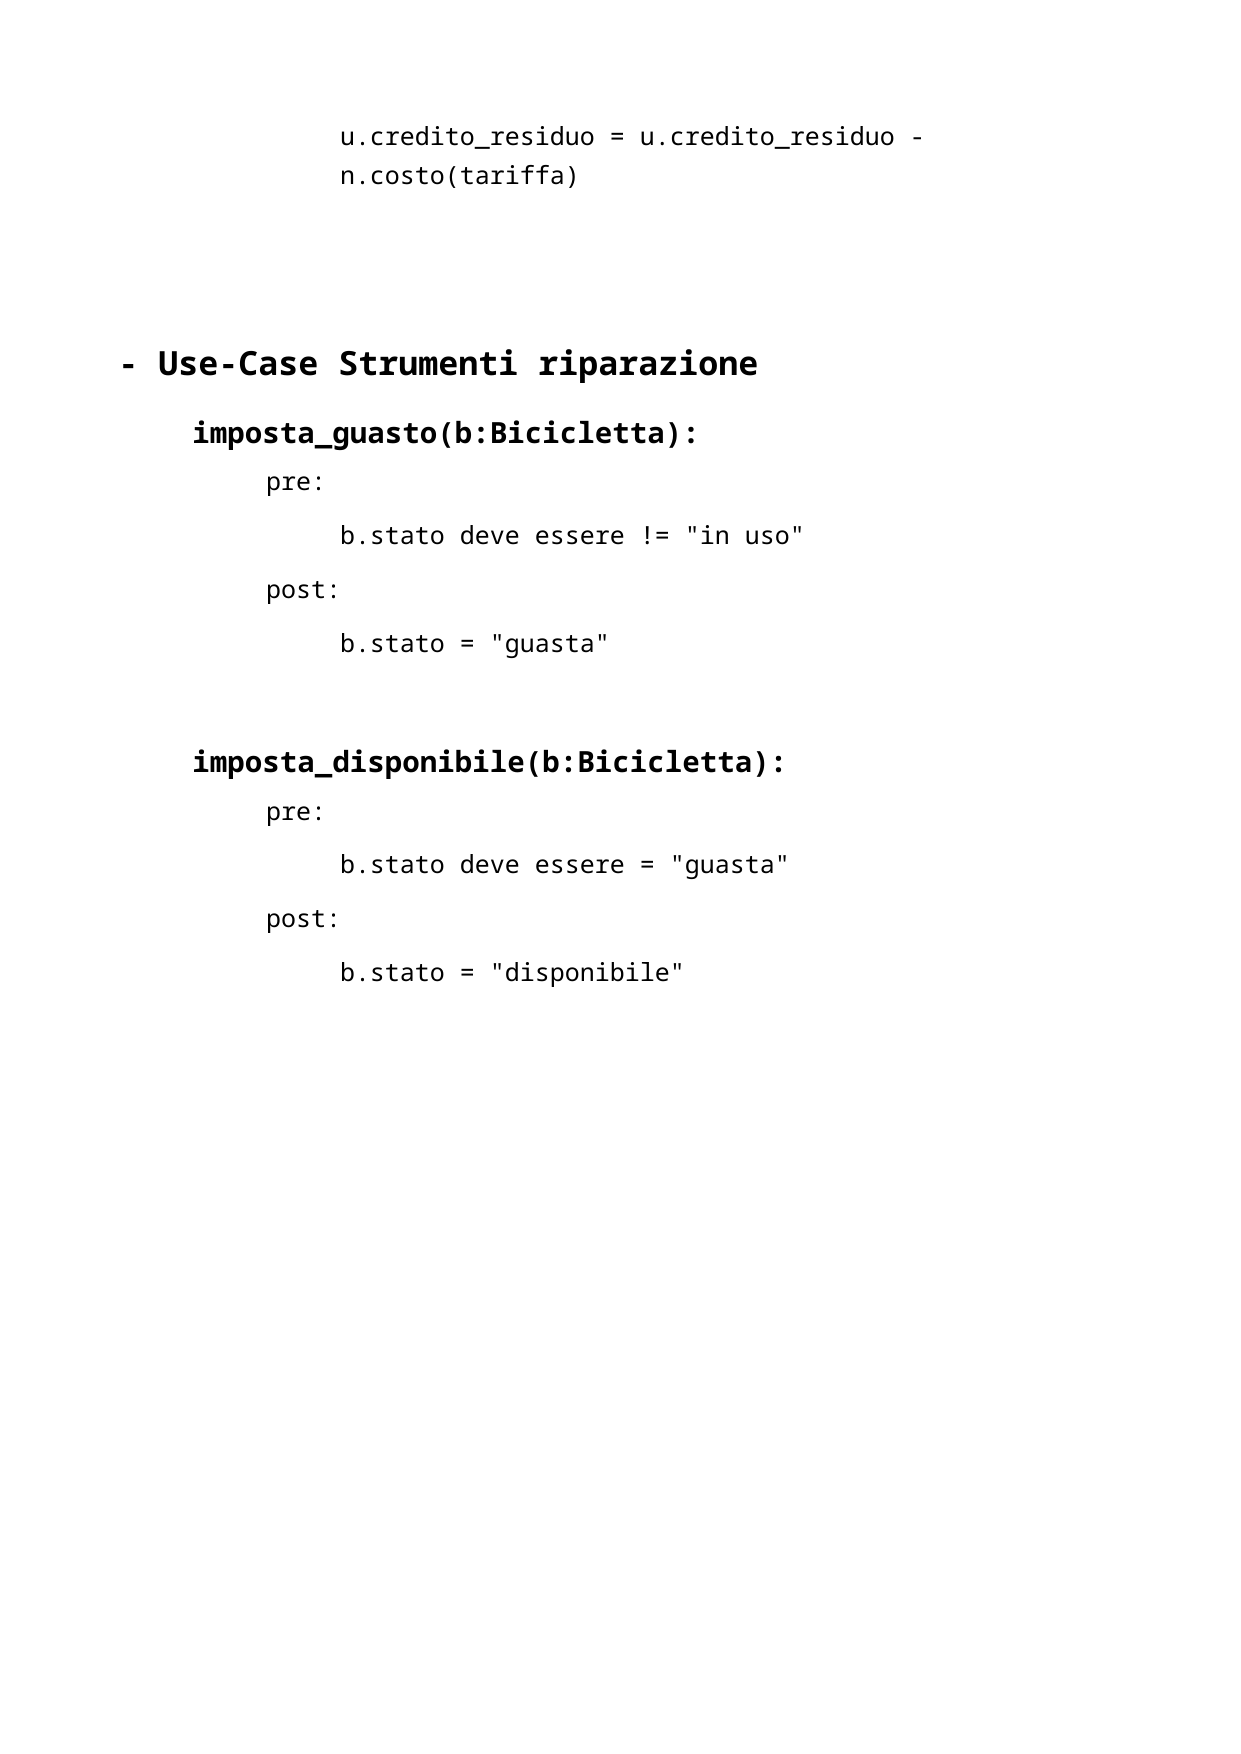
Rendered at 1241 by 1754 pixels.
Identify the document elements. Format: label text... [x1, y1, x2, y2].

text b.stato = "guasta" [118, 625, 1122, 659]
text b.stato deve essere != "in uso" [118, 518, 1122, 552]
text pre: [118, 793, 1122, 827]
text pre: [118, 464, 1122, 498]
text post: [118, 572, 1122, 606]
text b.stato = "disponibile" [118, 955, 1122, 989]
text b.stato deve essere = "guasta" [118, 847, 1122, 881]
subtitle imposta_guasto(b:Bicicletta): [118, 412, 1122, 452]
subtitle - Use-Case Strumenti riparazione [118, 339, 1122, 385]
subtitle imposta_disponibile(b:Bicicletta): [118, 741, 1122, 781]
text u.credito_residuo = u.credito_residuo - n.costo(tariffa) [118, 118, 1122, 191]
text post: [118, 901, 1122, 935]
